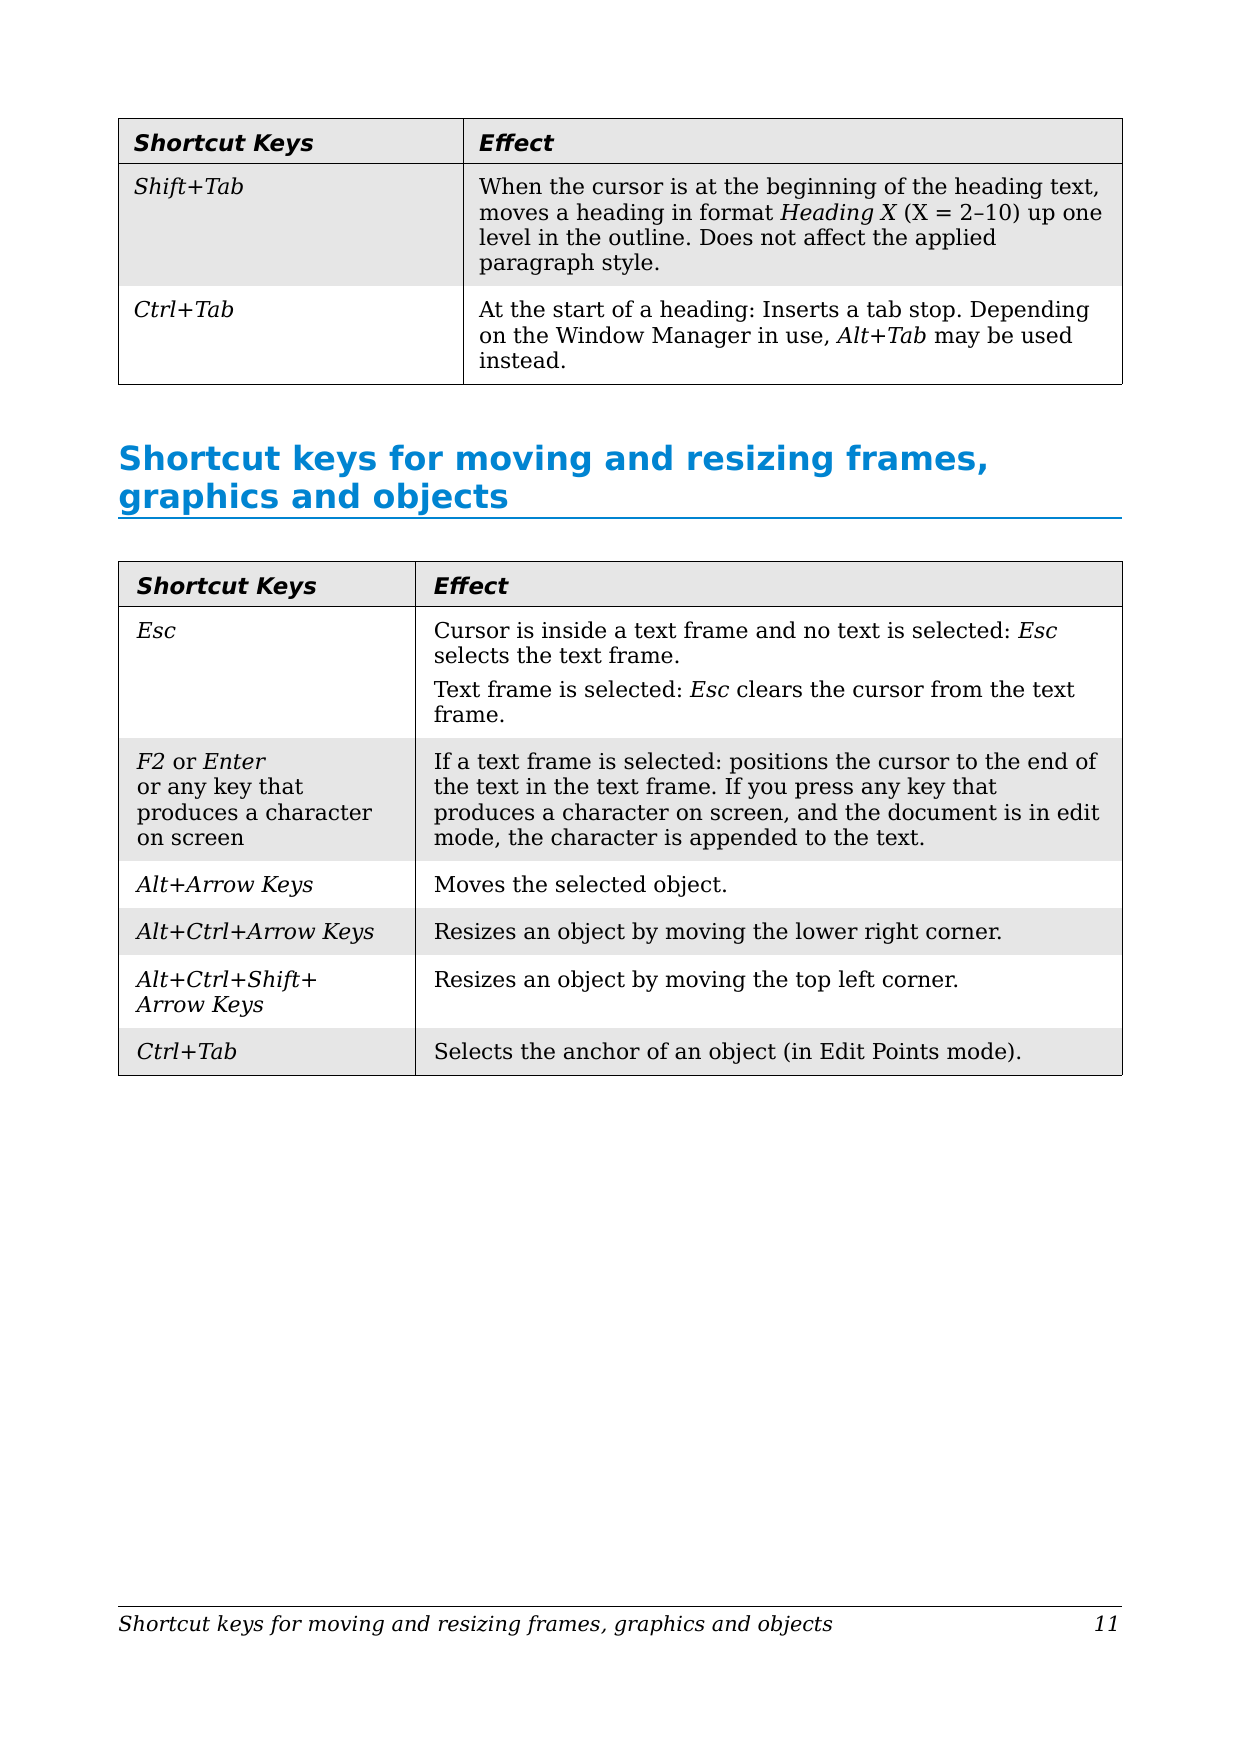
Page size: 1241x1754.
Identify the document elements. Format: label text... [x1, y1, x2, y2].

table_cell Esc [119, 607, 415, 737]
table_cell Moves the selected object. [416, 861, 1122, 908]
table_cell When the cursor is at the beginning of the heading text, moves a heading in format Heading X (X = 2–10) up one level in the outline. Does not affect the applied paragraph style. [464, 164, 1122, 286]
table_header Effect [464, 119, 1122, 163]
table_cell Selects the anchor of an object (in Edit Points mode). [416, 1028, 1122, 1075]
table_cell Cursor is inside a text frame and no text is selected: Esc selects the text frame. Text frame is selected: Esc clears the cursor from the text frame. [416, 607, 1122, 737]
table_cell At the start of a heading: Inserts a tab stop. Depending on the Window Manager in use, Alt+Tab may be used instead. [464, 286, 1122, 383]
table_cell Resizes an object by moving the top left corner. [416, 955, 1122, 1027]
table_cell Alt+Arrow Keys [119, 861, 415, 908]
table_cell Ctrl+Tab [119, 1028, 415, 1075]
table_cell Alt+Ctrl+Arrow Keys [119, 908, 415, 955]
table_header Shortcut Keys [119, 119, 463, 163]
table_cell Shift+Tab [119, 164, 463, 286]
table_cell If a text frame is selected: positions the cursor to the end of the text in the text frame. If you press any key that produces a character on screen, and the document is in edit mode, the character is appended to the text. [416, 738, 1122, 861]
table_cell Alt+Ctrl+Shift+ Arrow Keys [119, 955, 415, 1027]
table_cell Resizes an object by moving the lower right corner. [416, 908, 1122, 955]
table_header Effect [416, 562, 1122, 606]
table_header Shortcut Keys [119, 562, 415, 606]
table_cell Ctrl+Tab [119, 286, 463, 383]
table_cell F2 or Enter or any key that produces a character on screen [119, 738, 415, 861]
subtitle Shortcut keys for moving and resizing frames, graphics and objects [118, 439, 1122, 517]
